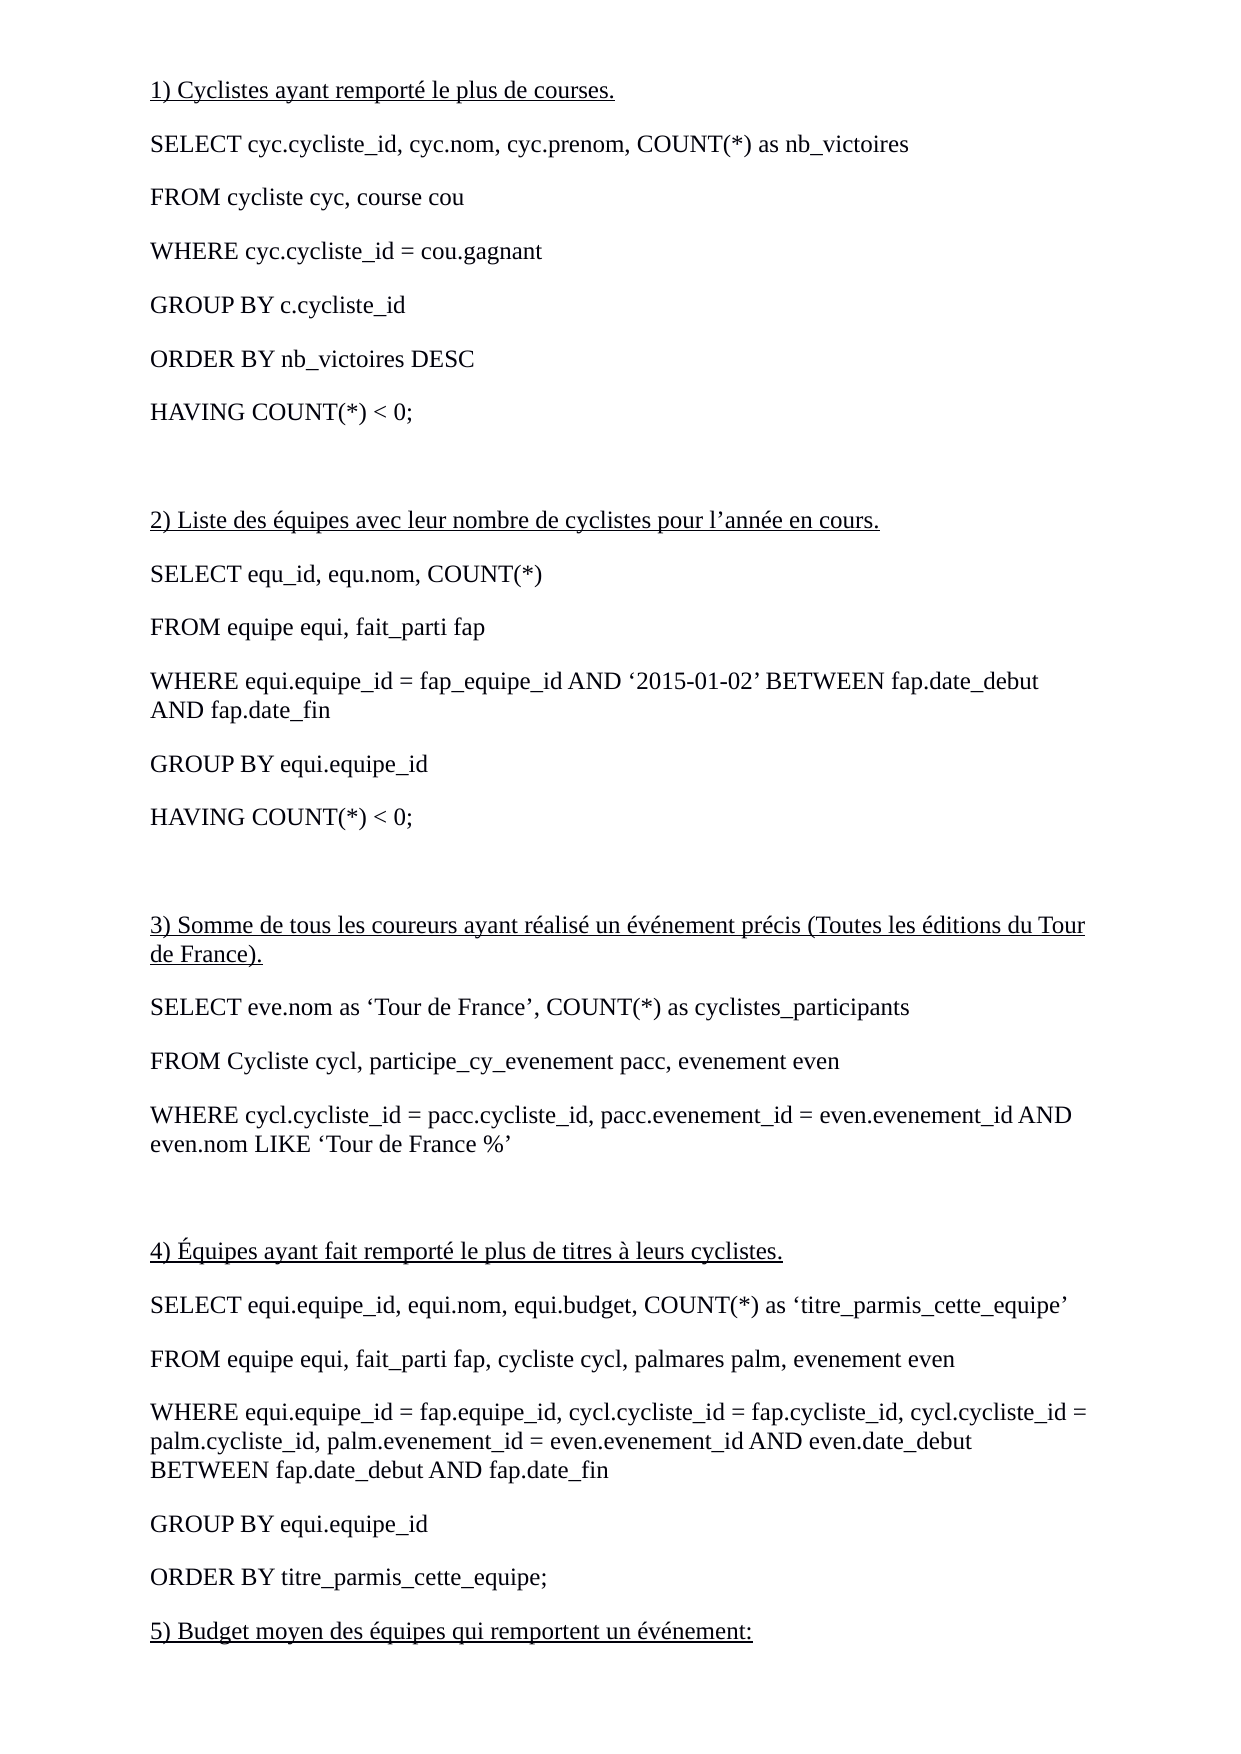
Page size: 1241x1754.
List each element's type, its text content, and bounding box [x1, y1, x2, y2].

text 2) Liste des équipes avec leur nombre de cyclistes pour l’année en cours. [150, 505, 1090, 534]
text HAVING COUNT(*) < 0; [150, 802, 1090, 831]
text ORDER BY nb_victoires DESC [150, 344, 1090, 372]
text FROM Cycliste cycl, participe_cy_evenement pacc, evenement even [150, 1046, 1090, 1075]
text SELECT cyc.cycliste_id, cyc.nom, cyc.prenom, COUNT(*) as nb_victoires [150, 129, 1090, 157]
text ORDER BY titre_parmis_cette_equipe; [150, 1562, 1090, 1591]
text SELECT equ_id, equ.nom, COUNT(*) [150, 559, 1090, 587]
text FROM equipe equi, fait_parti fap [150, 612, 1090, 641]
text GROUP BY c.cycliste_id [150, 290, 1090, 319]
text SELECT equi.equipe_id, equi.nom, equi.budget, COUNT(*) as ‘titre_parmis_cette_equipe’ [150, 1290, 1090, 1319]
text 4) Équipes ayant fait remporté le plus de titres à leurs cyclistes. [150, 1236, 1090, 1265]
text GROUP BY equi.equipe_id [150, 1509, 1090, 1537]
text SELECT eve.nom as ‘Tour de France’, COUNT(*) as cyclistes_participants [150, 992, 1090, 1021]
text WHERE equi.equipe_id = fap.equipe_id, cycl.cycliste_id = fap.cycliste_id, cycl.cycliste_id = palm.cycliste_id, palm.evenement_id = even.evenement_id AND even.date_debut BETWEEN fap.date_debut AND fap.date_fin [150, 1397, 1090, 1484]
text WHERE equi.equipe_id = fap_equipe_id AND ‘2015-01-02’ BETWEEN fap.date_debut AND fap.date_fin [150, 666, 1090, 724]
text WHERE cyc.cycliste_id = cou.gagnant [150, 236, 1090, 265]
text GROUP BY equi.equipe_id [150, 749, 1090, 777]
text FROM equipe equi, fait_parti fap, cycliste cycl, palmares palm, evenement even [150, 1344, 1090, 1372]
text 5) Budget moyen des équipes qui remportent un événement: [150, 1616, 1090, 1645]
text HAVING COUNT(*) < 0; [150, 397, 1090, 426]
text 1) Cyclistes ayant remporté le plus de courses. [150, 75, 1090, 104]
text WHERE cycl.cycliste_id = pacc.cycliste_id, pacc.evenement_id = even.evenement_id AND even.nom LIKE ‘Tour de France %’ [150, 1100, 1090, 1157]
text 3) Somme de tous les coureurs ayant réalisé un événement précis (Toutes les éditions du Tour de France). [150, 910, 1090, 967]
text FROM cycliste cyc, course cou [150, 182, 1090, 211]
